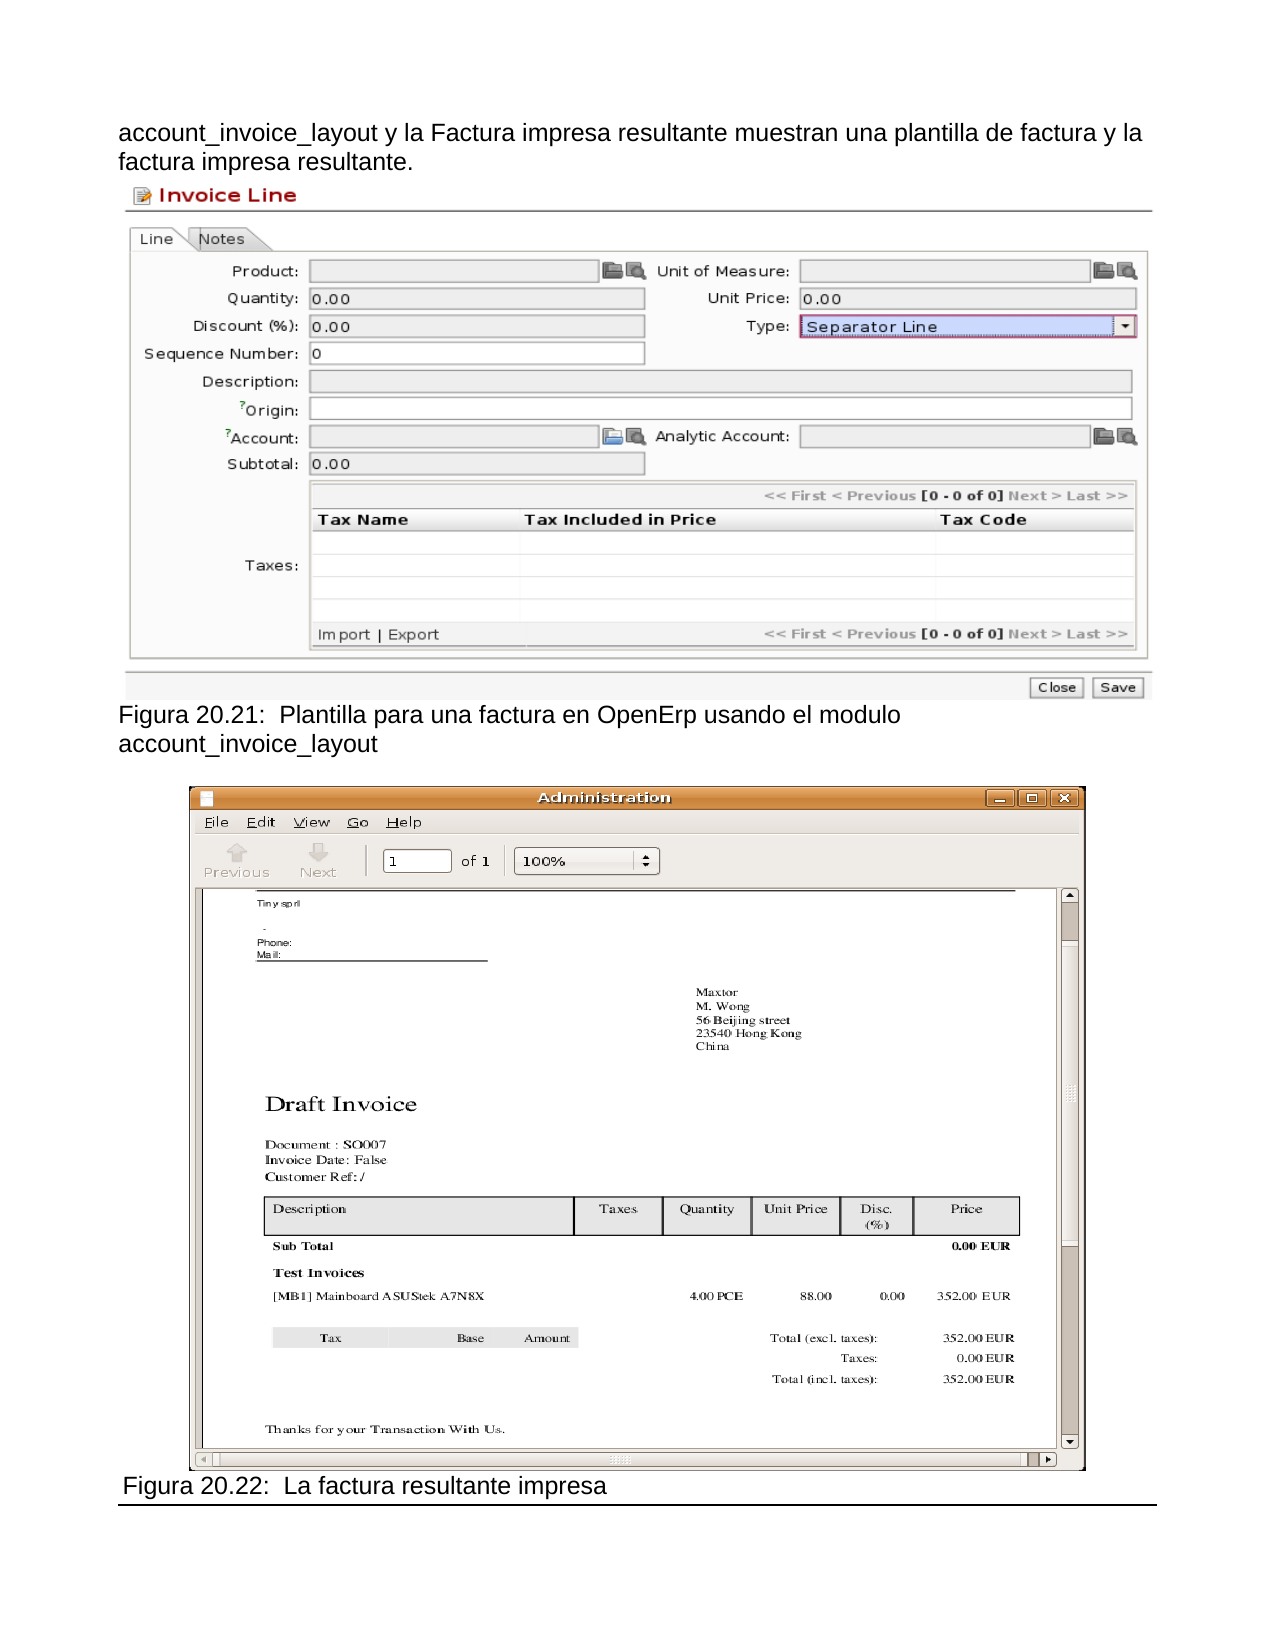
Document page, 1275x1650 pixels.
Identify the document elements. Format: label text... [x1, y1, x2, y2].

text account_invoice_layout y la Factura impresa resultante muestran una plantilla de factura y la factura impresa resultante. [118, 118, 1157, 175]
picture [189, 786, 1086, 1471]
text Figura 20.21: Plantilla para una factura en OpenErp usando el modulo account_invoice_layout [118, 700, 1157, 757]
text Figura 20.22: La factura resultante impresa [118, 786, 1157, 1504]
